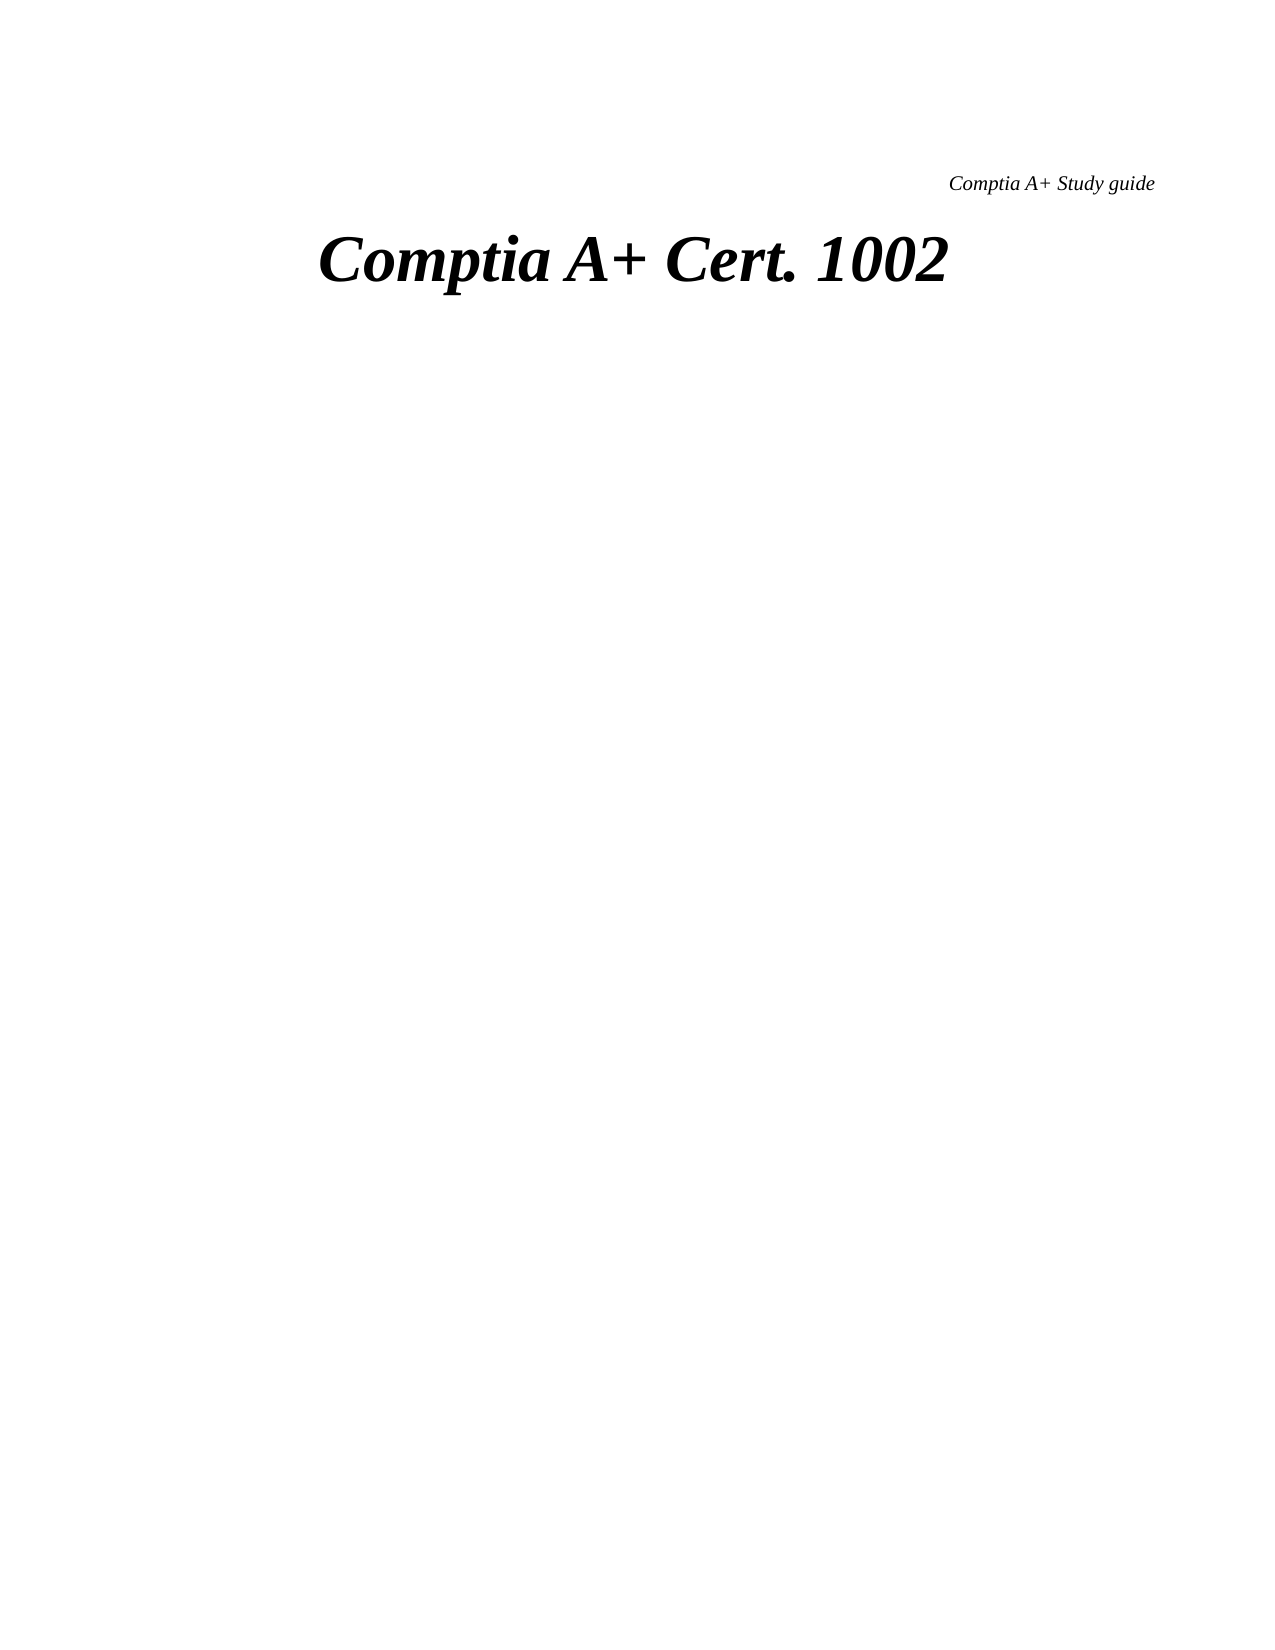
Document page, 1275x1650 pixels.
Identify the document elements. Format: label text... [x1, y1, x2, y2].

text Comptia A+ Cert. 1002 [118, 219, 1157, 296]
list Comptia A+ Study guide [156, 171, 1157, 195]
